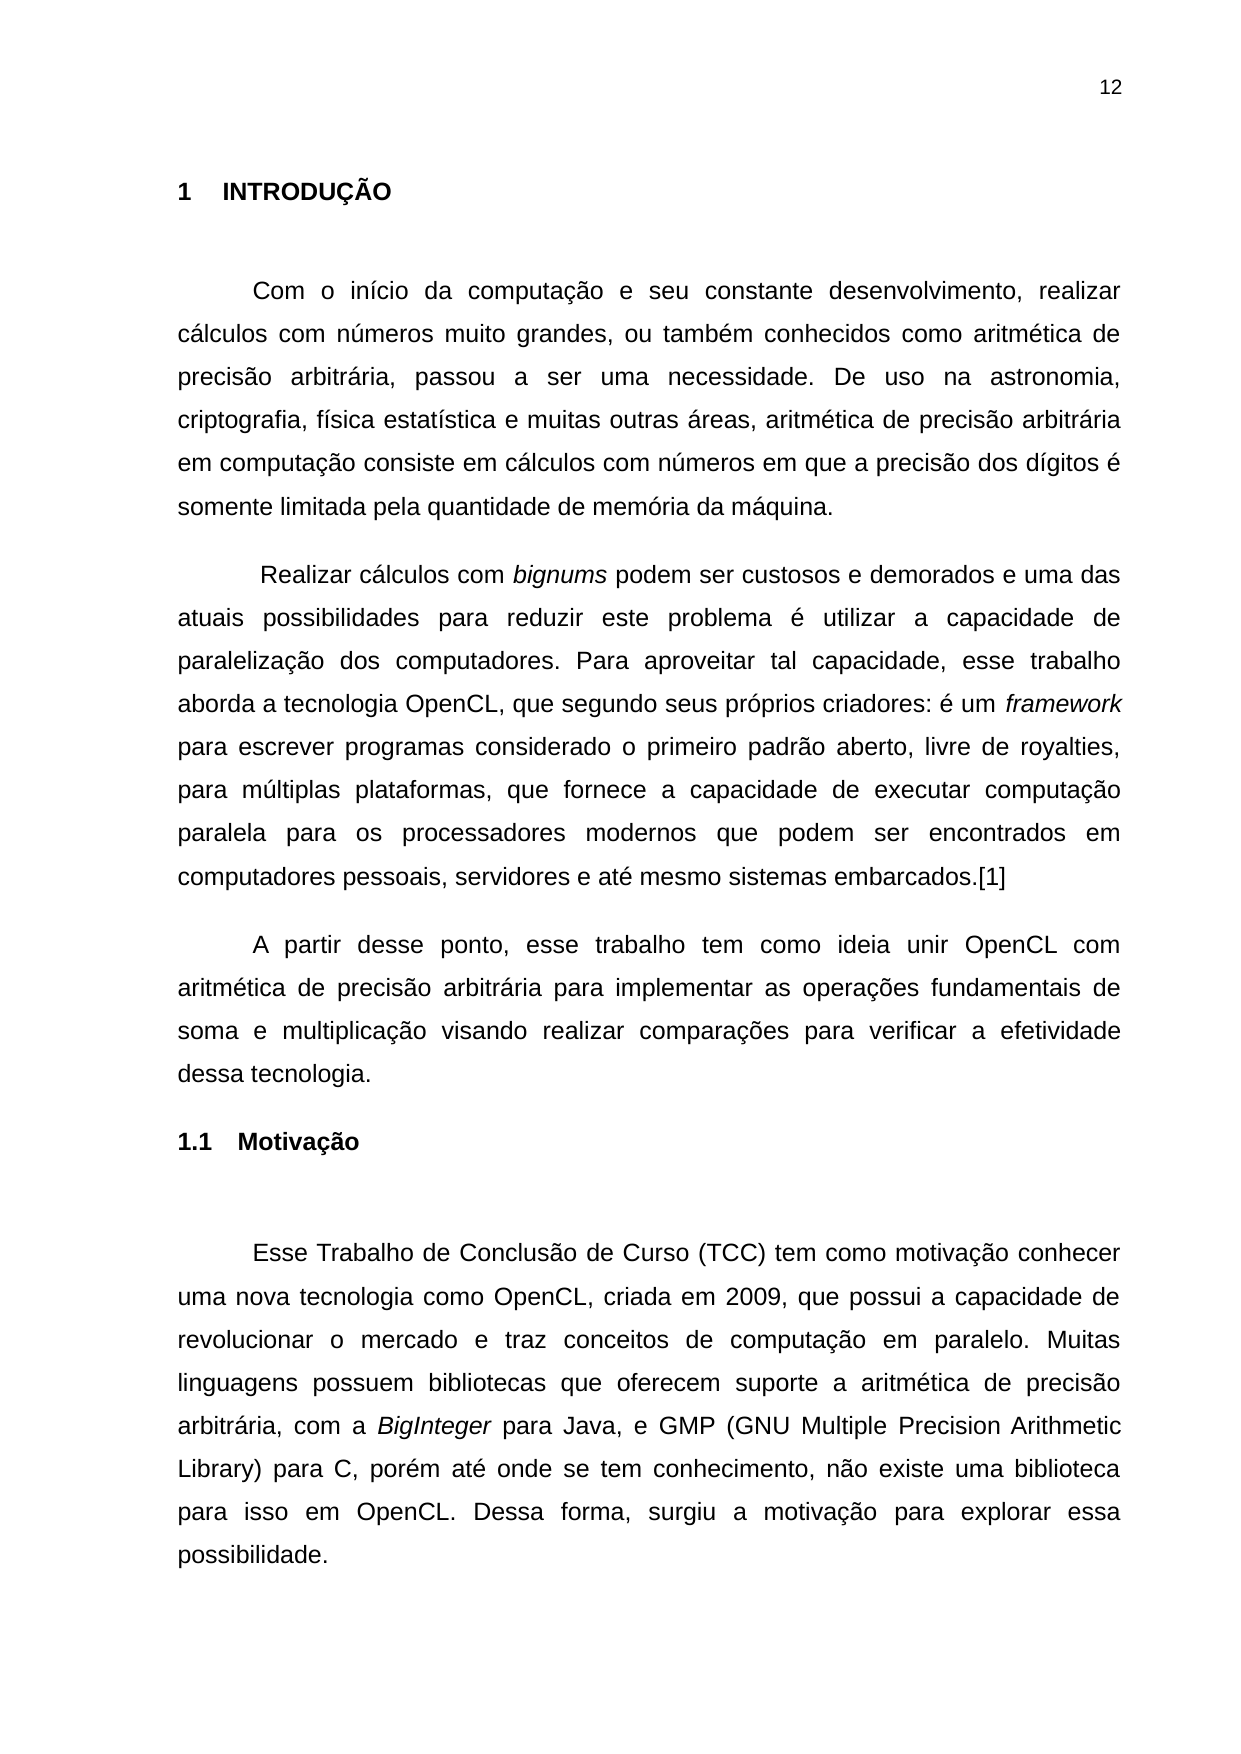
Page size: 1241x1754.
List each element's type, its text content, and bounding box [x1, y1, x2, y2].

subtitle 1 INTRODUÇÃO [177, 177, 1122, 206]
subtitle 1.1 Motivação [177, 1127, 1122, 1156]
text Realizar cálculos com bignums podem ser custosos e demorados e uma das atuais possibilidades para reduzir este problema é utilizar a capacidade de paralelização dos computadores. Para aproveitar tal capacidade, esse trabalho aborda a tecnologia OpenCL, que segundo seus próprios criadores: é um framework para escrever programas considerado o primeiro padrão aberto, livre de royalties, para múltiplas plataformas, que fornece a capacidade de executar computação paralela para os processadores modernos que podem ser encontrados em computadores pessoais, servidores e até mesmo sistemas embarcados.[1] [177, 560, 1122, 890]
text Esse Trabalho de Conclusão de Curso (TCC) tem como motivação conhecer uma nova tecnologia como OpenCL, criada em 2009, que possui a capacidade de revolucionar o mercado e traz conceitos de computação em paralelo. Muitas linguagens possuem bibliotecas que oferecem suporte a aritmética de precisão arbitrária, com a BigInteger para Java, e GMP (GNU Multiple Precision Arithmetic Library) para C, porém até onde se tem conhecimento, não existe uma biblioteca para isso em OpenCL. Dessa forma, surgiu a motivação para explorar essa possibilidade. [177, 1238, 1122, 1569]
text Com o início da computação e seu constante desenvolvimento, realizar cálculos com números muito grandes, ou também conhecidos como aritmética de precisão arbitrária, passou a ser uma necessidade. De uso na astronomia, criptografia, física estatística e muitas outras áreas, aritmética de precisão arbitrária em computação consiste em cálculos com números em que a precisão dos dígitos é somente limitada pela quantidade de memória da máquina. [177, 276, 1122, 520]
text A partir desse ponto, esse trabalho tem como ideia unir OpenCL com aritmética de precisão arbitrária para implementar as operações fundamentais de soma e multiplicação visando realizar comparações para verificar a efetividade dessa tecnologia. [177, 930, 1122, 1088]
